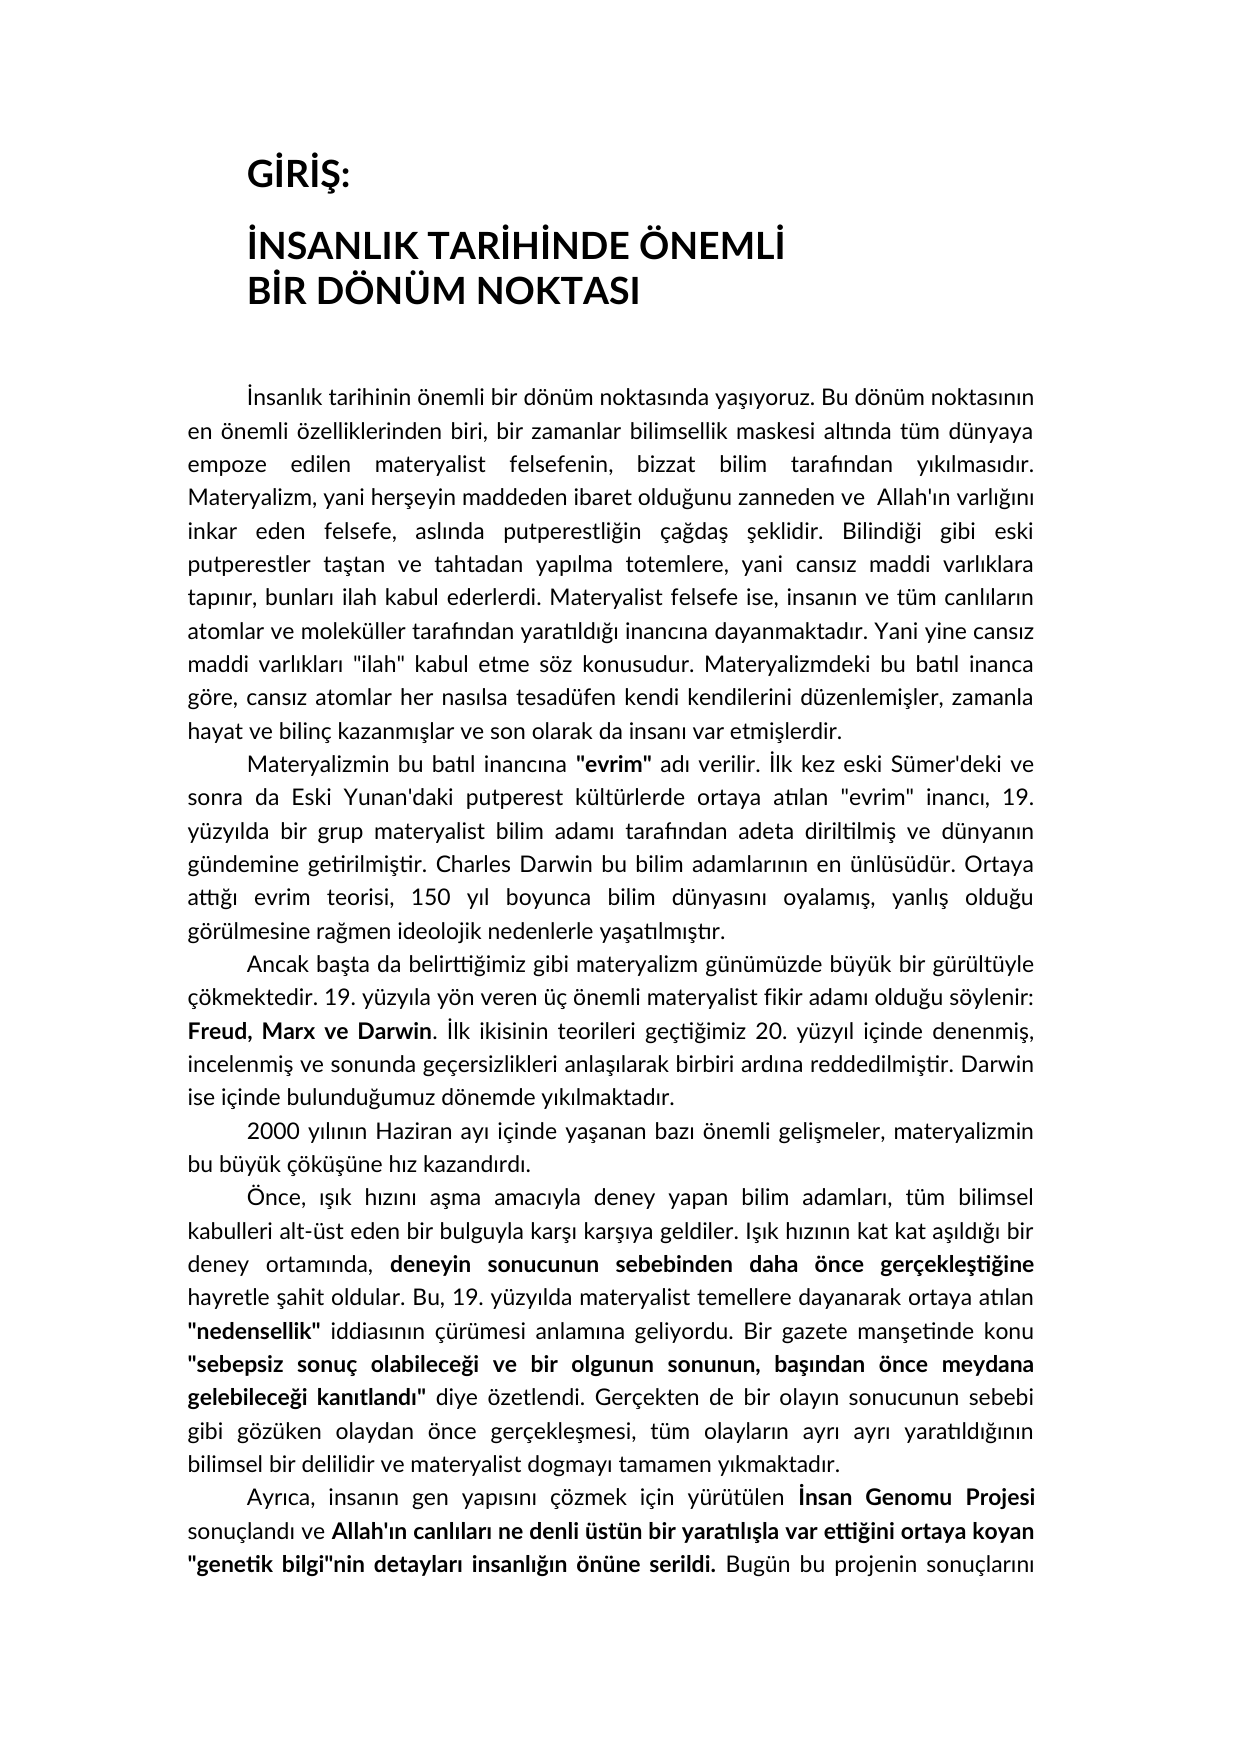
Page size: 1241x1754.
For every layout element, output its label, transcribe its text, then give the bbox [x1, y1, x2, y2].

text Önce, ışık hızını aşma amacıyla deney yapan bilim adamları, tüm bilimsel kabulleri alt-üst eden bir bulguyla karşı karşıya geldiler. Işık hızının kat kat aşıldığı bir deney ortamında, deneyin sonucunun sebebinden daha önce gerçekleştiğine hayretle şahit oldular. Bu, 19. yüzyılda materyalist temellere dayanarak ortaya atılan "nedensellik" iddiasının çürümesi anlamına geliyordu. Bir gazete manşetinde konu "sebepsiz sonuç olabileceği ve bir olgunun sonunun, başından önce meydana gelebileceği kanıtlandı" diye özetlendi. Gerçekten de bir olayın sonucunun sebebi gibi gözüken olaydan önce gerçekleşmesi, tüm olayların ayrı ayrı yaratıldığının bilimsel bir delilidir ve materyalist dogmayı tamamen yıkmaktadır. [187, 1179, 1035, 1479]
text 2000 yılının Haziran ayı içinde yaşanan bazı önemli gelişmeler, materyalizmin bu büyük çöküşüne hız kazandırdı. [187, 1112, 1035, 1179]
text BİR DÖNÜM NOKTASI [187, 267, 1035, 312]
text Materyalizmin bu batıl inancına "evrim" adı verilir. İlk kez eski Sümer'deki ve sonra da Eski Yunan'daki putperest kültürlerde ortaya atılan "evrim" inancı, 19. yüzyılda bir grup materyalist bilim adamı tarafından adeta diriltilmiş ve dünyanın gündemine getirilmiştir. Charles Darwin bu bilim adamlarının en ünlüsüdür. Ortaya attığı evrim teorisi, 150 yıl boyunca bilim dünyasını oyalamış, yanlış olduğu görülmesine rağmen ideolojik nedenlerle yaşatılmıştır. [187, 746, 1035, 946]
text İnsanlık tarihinin önemli bir dönüm noktasında yaşıyoruz. Bu dönüm noktasının en önemli özelliklerinden biri, bir zamanlar bilimsellik maskesi altında tüm dünyaya empoze edilen materyalist felsefenin, bizzat bilim tarafından yıkılmasıdır. Materyalizm, yani herşeyin maddeden ibaret olduğunu zanneden ve Allah'ın varlığını inkar eden felsefe, aslında putperestliğin çağdaş şeklidir. Bilindiği gibi eski putperestler taştan ve tahtadan yapılma totemlere, yani cansız maddi varlıklara tapınır, bunları ilah kabul ederlerdi. Materyalist felsefe ise, insanın ve tüm canlıların atomlar ve moleküller tarafından yaratıldığı inancına dayanmaktadır. Yani yine cansız maddi varlıkları "ilah" kabul etme söz konusudur. Materyalizmdeki bu batıl inanca göre, cansız atomlar her nasılsa tesadüfen kendi kendilerini düzenlemişler, zamanla hayat ve bilinç kazanmışlar ve son olarak da insanı var etmişlerdir. [187, 379, 1035, 746]
text Ayrıca, insanın gen yapısını çözmek için yürütülen İnsan Genomu Projesi sonuçlandı ve Allah'ın canlıları ne denli üstün bir yaratılışla var ettiğini ortaya koyan "genetik bilgi"nin detayları insanlığın önüne serildi. Bugün bu projenin sonuçlarını [187, 1479, 1035, 1579]
text İNSANLIK TARİHİNDE ÖNEMLİ [187, 222, 1035, 267]
text GİRİŞ: [187, 150, 1035, 195]
text Ancak başta da belirttiğimiz gibi materyalizm günümüzde büyük bir gürültüyle çökmektedir. 19. yüzyıla yön veren üç önemli materyalist fikir adamı olduğu söylenir: Freud, Marx ve Darwin. İlk ikisinin teorileri geçtiğimiz 20. yüzyıl içinde denenmiş, incelenmiş ve sonunda geçersizlikleri anlaşılarak birbiri ardına reddedilmiştir. Darwin ise içinde bulunduğumuz dönemde yıkılmaktadır. [187, 946, 1035, 1112]
